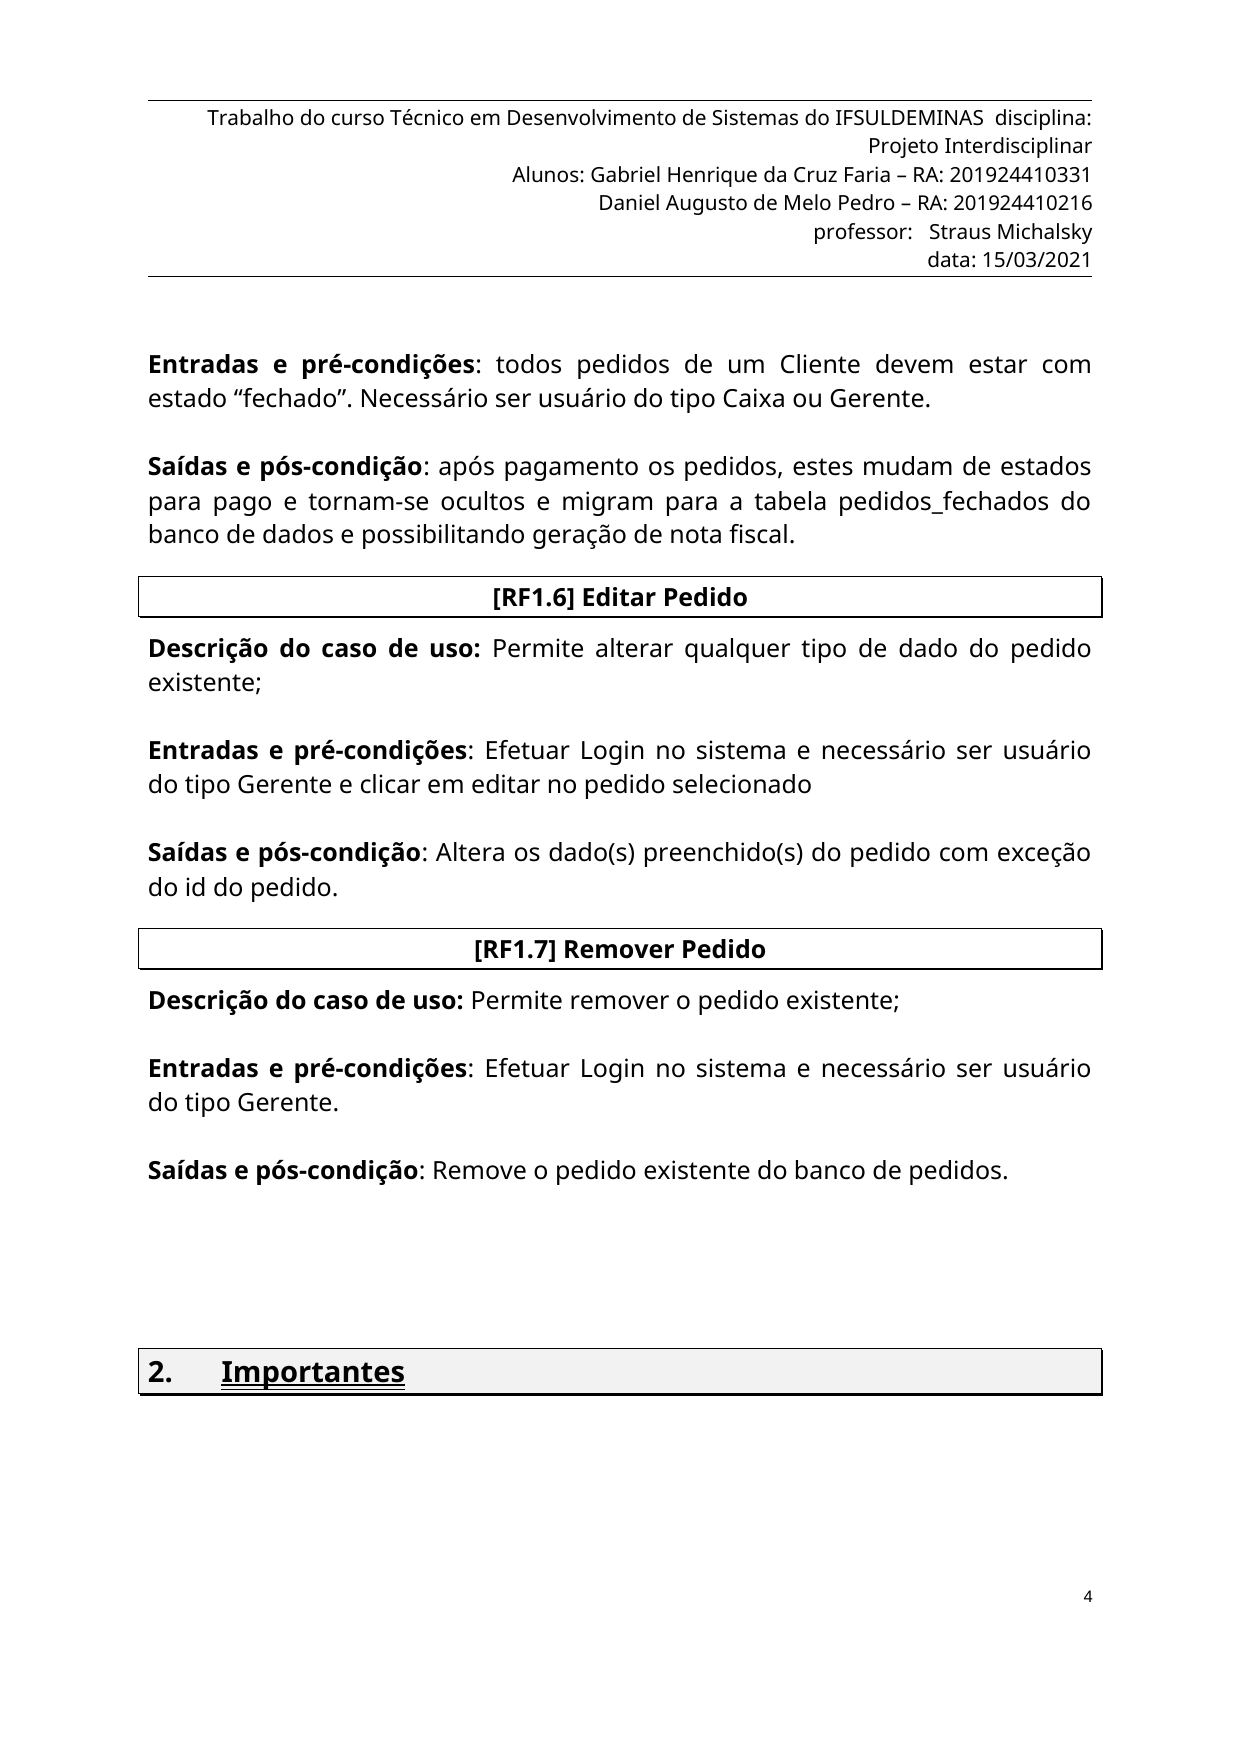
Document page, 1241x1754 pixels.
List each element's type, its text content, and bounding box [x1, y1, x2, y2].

text Entradas e pré-condições: Efetuar Login no sistema e necessário ser usuário do tipo Gerente e clicar em editar no pedido selecionado [148, 733, 1092, 801]
text Descrição do caso de uso: Permite remover o pedido existente; [148, 983, 1092, 1017]
subtitle [RF1.6] Editar Pedido [139, 577, 1101, 616]
text Entradas e pré-condições: todos pedidos de um Cliente devem estar com estado “fechado”. Necessário ser usuário do tipo Caixa ou Gerente. [148, 347, 1092, 415]
text Entradas e pré-condições: Efetuar Login no sistema e necessário ser usuário do tipo Gerente. [148, 1051, 1092, 1119]
text Saídas e pós-condição: Remove o pedido existente do banco de pedidos. [148, 1153, 1092, 1187]
text Saídas e pós-condição: Altera os dado(s) preenchido(s) do pedido com exceção do id do pedido. [148, 835, 1092, 903]
subtitle Importantes [139, 1349, 1101, 1393]
text Saídas e pós-condição: após pagamento os pedidos, estes mudam de estados para pago e tornam-se ocultos e migram para a tabela pedidos_fechados do banco de dados e possibilitando geração de nota fiscal. [148, 449, 1092, 551]
subtitle [RF1.7] Remover Pedido [139, 929, 1101, 968]
text Descrição do caso de uso: Permite alterar qualquer tipo de dado do pedido existente; [148, 631, 1092, 699]
